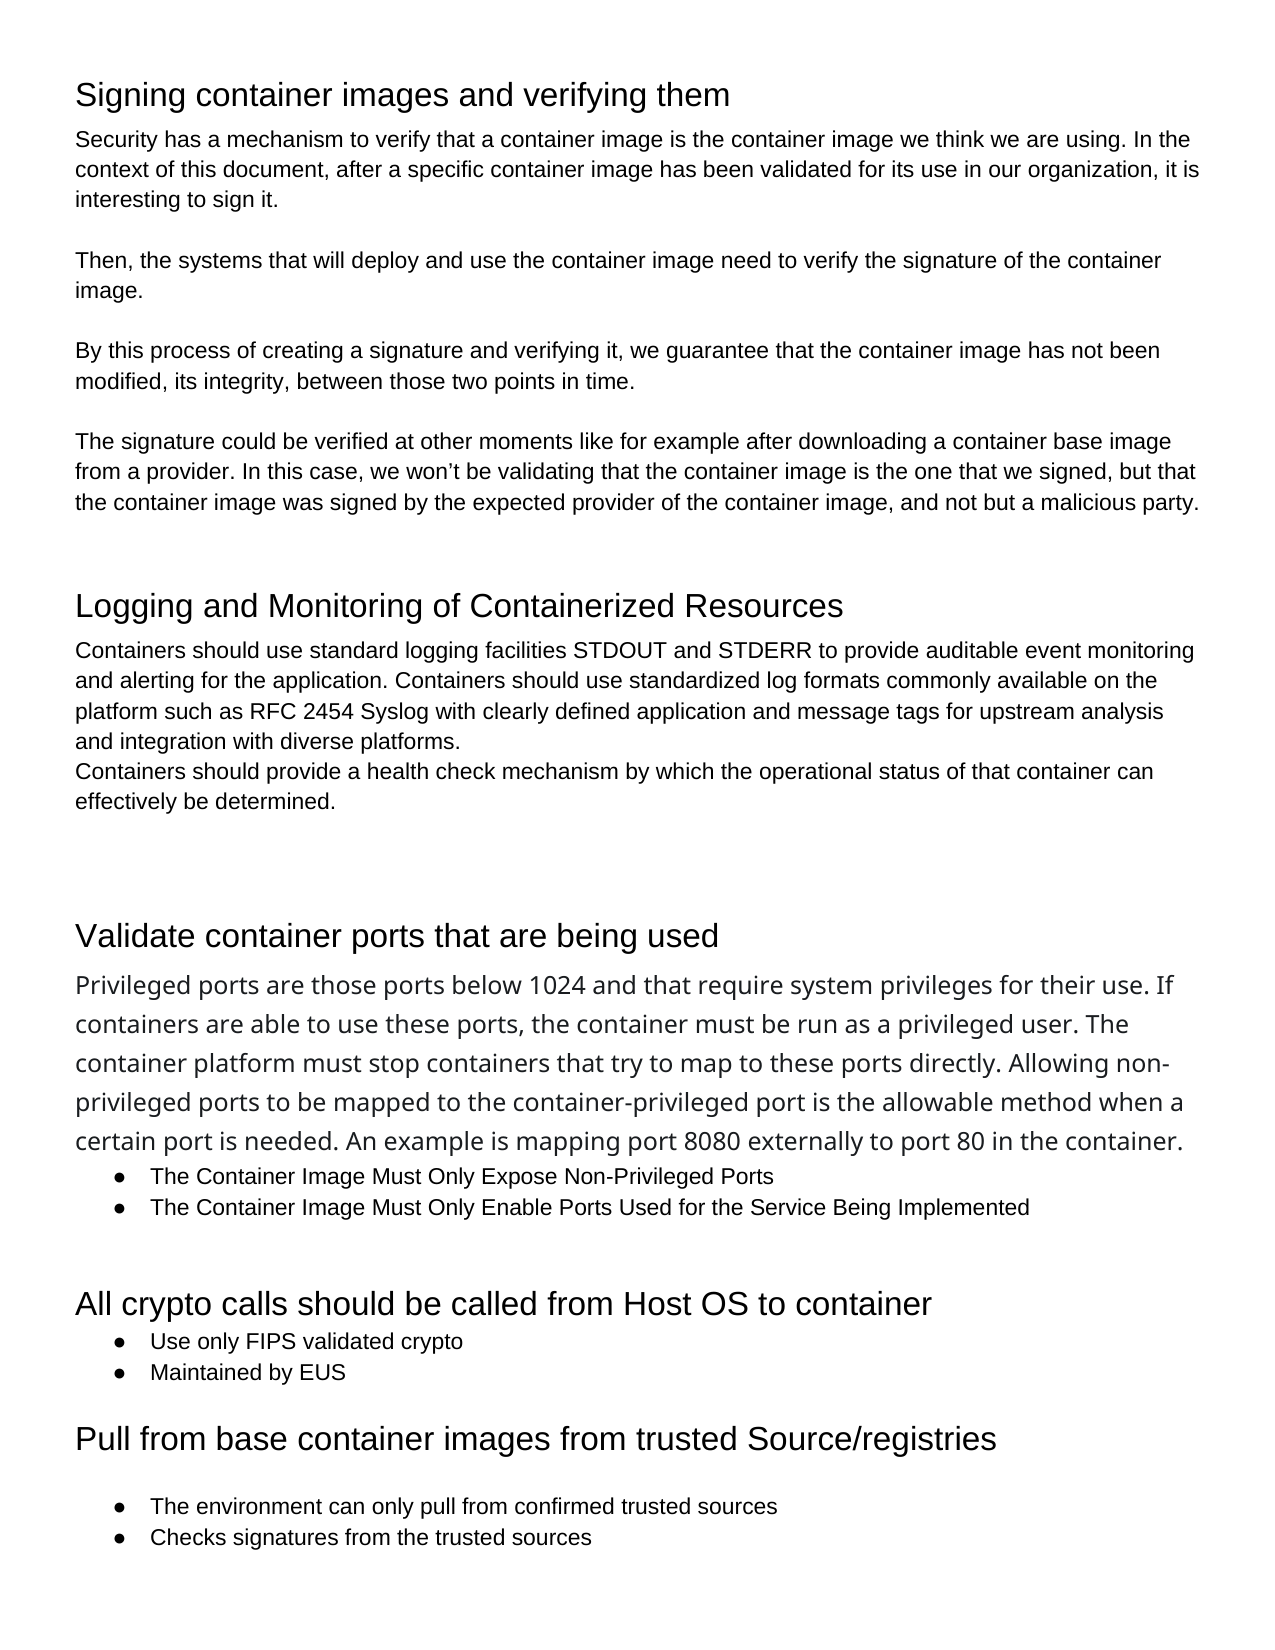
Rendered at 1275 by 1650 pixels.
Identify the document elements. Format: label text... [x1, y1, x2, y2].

text Security has a mechanism to verify that a container image is the container image we think we are using. In the context of this document, after a specific container image has been validated for its use in our organization, it is interesting to sign it. [75, 126, 1200, 213]
text Pull from base container images from trusted Source/registries [75, 1419, 1200, 1457]
list The Container Image Must Only Enable Ports Used for the Service Being Implemented [112, 1193, 1200, 1220]
list Maintained by EUS [112, 1358, 1200, 1385]
list The environment can only pull from confirmed trusted sources [112, 1493, 1200, 1519]
text Privileged ports are those ports below 1024 and that require system privileges for their use. If containers are able to use these ports, the container must be run as a privileged user. The container platform must stop containers that try to map to these ports directly. Allowing non-privileged ports to be mapped to the container-privileged port is the allowable method when a certain port is needed. An example is mapping port 8080 externally to port 80 in the container. [75, 967, 1200, 1158]
text All crypto calls should be called from Host OS to container [75, 1284, 1200, 1322]
text Containers should use standard logging facilities STDOUT and STDERR to provide auditable event monitoring and alerting for the application. Containers should use standardized log formats commonly available on the platform such as RFC 2454 Syslog with clearly defined application and message tags for upstream analysis and integration with diverse platforms. [75, 637, 1200, 754]
subtitle Logging and Monitoring of Containerized Resources [75, 586, 1200, 625]
list The Container Image Must Only Expose Non-Privileged Ports [112, 1163, 1200, 1189]
text The signature could be verified at other moments like for example after downloading a container base image from a provider. In this case, we won’t be validating that the container image is the one that we signed, but that the container image was signed by the expected provider of the container image, and not but a malicious party. [75, 428, 1200, 515]
text By this process of creating a signature and verifying it, we guarantee that the container image has not been modified, its integrity, between those two points in time. [75, 337, 1200, 394]
text Containers should provide a health check mechanism by which the operational status of that container can effectively be determined. [75, 758, 1200, 815]
list Checks signatures from the trusted sources [112, 1523, 1200, 1550]
list Use only FIPS validated crypto [112, 1328, 1200, 1354]
subtitle Signing container images and verifying them [75, 75, 1200, 113]
subtitle Validate container ports that are being used [75, 916, 1200, 955]
text Then, the systems that will deploy and use the container image need to verify the signature of the container image. [75, 247, 1200, 303]
